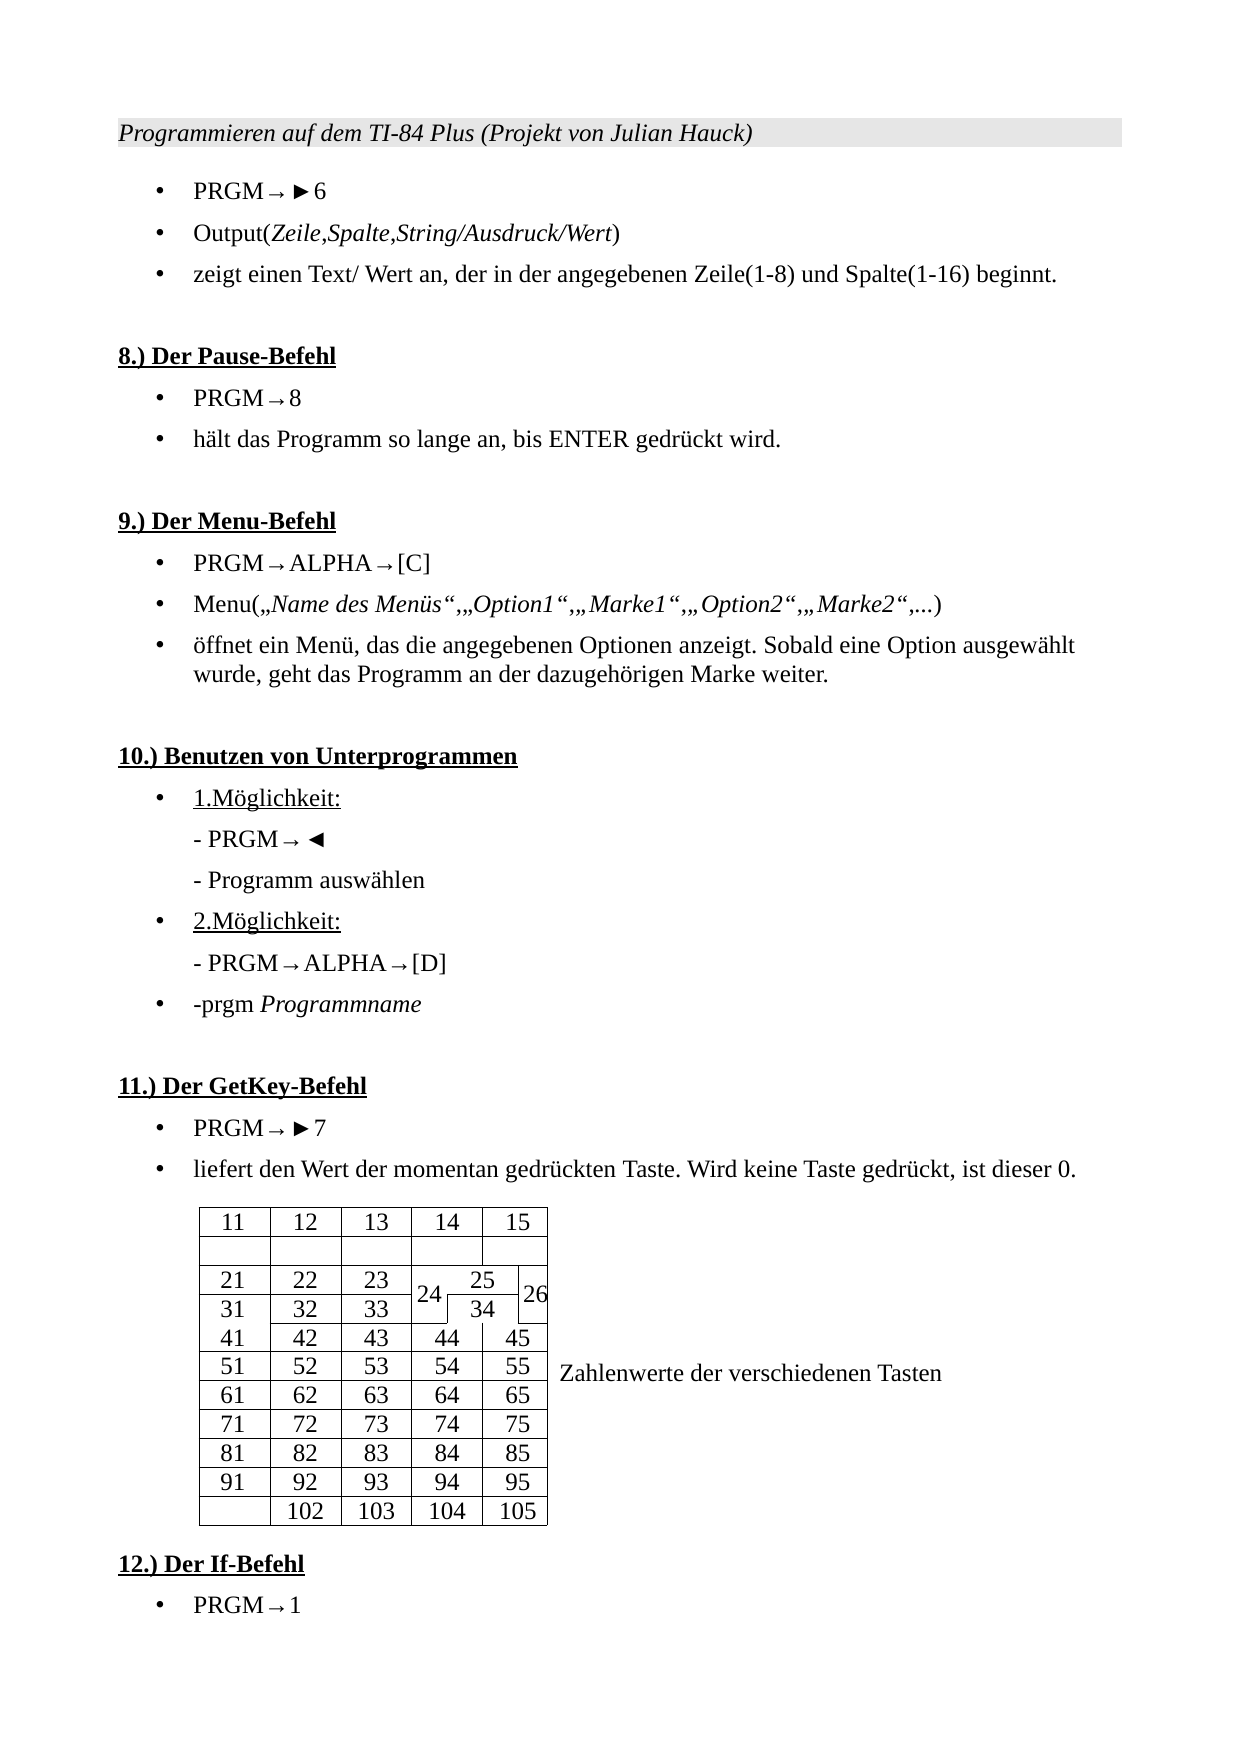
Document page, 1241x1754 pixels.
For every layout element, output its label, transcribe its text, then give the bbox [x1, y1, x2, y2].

table_cell 24 [412, 1266, 447, 1322]
table_header 25 [447, 1266, 518, 1294]
table_cell 33 [342, 1295, 411, 1322]
table_cell 52 [271, 1352, 341, 1380]
table_cell 85 [483, 1439, 547, 1467]
table_cell 72 [271, 1410, 341, 1438]
table_cell 64 [412, 1381, 482, 1409]
table_cell 26 [519, 1266, 547, 1322]
list 1.Möglichkeit: [156, 783, 1122, 811]
table_cell 93 [342, 1468, 411, 1496]
table_header 13 [342, 1208, 411, 1236]
list - PRGM→ALPHA→[D] [156, 948, 1122, 976]
table_cell 94 [412, 1468, 482, 1496]
table_cell 92 [271, 1468, 341, 1496]
text 12.) Der If-Befehl [118, 1549, 1122, 1578]
text 10.) Benutzen von Unterprogrammen [118, 741, 1122, 770]
table_cell 74 [412, 1410, 482, 1438]
list PRGM→8 [156, 383, 1122, 411]
table_cell 32 [271, 1295, 341, 1322]
table_cell 102 [271, 1497, 341, 1524]
list 2.Möglichkeit: [156, 906, 1122, 935]
table_header 21 [200, 1266, 270, 1294]
table_cell 53 [342, 1352, 411, 1380]
table_cell 42 [271, 1324, 341, 1351]
table_cell 44 [412, 1323, 482, 1351]
table_cell 95 [483, 1468, 547, 1496]
table_cell 81 [200, 1439, 270, 1467]
table_cell [412, 1237, 482, 1265]
list PRGM→1 [156, 1590, 1122, 1619]
table_cell 104 [412, 1497, 482, 1524]
table_cell 61 [200, 1381, 270, 1409]
list - PRGM→◄ [156, 824, 1122, 853]
list -prgm Programmname [156, 989, 1122, 1018]
table_cell 75 [483, 1410, 547, 1438]
table_cell 91 [200, 1468, 270, 1496]
list PRGM→►6 [156, 176, 1122, 205]
list öffnet ein Menü, das die angegebenen Optionen anzeigt. Sobald eine Option ausgewählt wurde, geht das Programm an der dazugehörigen Marke weiter. [156, 630, 1122, 688]
table_cell [271, 1237, 341, 1265]
table_cell 34 [448, 1295, 518, 1322]
table_header 11 [200, 1208, 270, 1236]
table_cell 55 [483, 1352, 547, 1380]
table_cell 45 [483, 1323, 547, 1351]
table_cell 73 [342, 1410, 411, 1438]
table_cell [200, 1237, 270, 1265]
table_cell 51 [200, 1352, 270, 1380]
table_header 12 [271, 1208, 341, 1236]
list Output(Zeile,Spalte,String/Ausdruck/Wert) [156, 218, 1122, 246]
table_cell 105 [483, 1497, 547, 1524]
table_cell 41 [200, 1323, 270, 1351]
list PRGM→►7 [156, 1113, 1122, 1141]
table_header 14 [412, 1208, 482, 1236]
table_cell 54 [412, 1352, 482, 1380]
table_header 15 [483, 1208, 547, 1236]
table_header 23 [342, 1266, 411, 1294]
table_cell 62 [271, 1381, 341, 1409]
table_cell [342, 1237, 411, 1265]
list - Programm auswählen [156, 865, 1122, 894]
text Zahlenwerte der verschiedenen Tasten [118, 1195, 1122, 1537]
list liefert den Wert der momentan gedrückten Taste. Wird keine Taste gedrückt, ist dieser 0. [156, 1154, 1122, 1183]
table_cell 83 [342, 1439, 411, 1467]
text 11.) Der GetKey-Befehl [118, 1071, 1122, 1100]
list zeigt einen Text/ Wert an, der in der angegebenen Zeile(1-8) und Spalte(1-16) beginnt. [156, 259, 1122, 288]
table_cell [483, 1237, 547, 1265]
table_header 22 [271, 1266, 341, 1294]
list PRGM→ALPHA→[C] [156, 548, 1122, 576]
table_cell 84 [412, 1439, 482, 1467]
list hält das Programm so lange an, bis ENTER gedrückt wird. [156, 424, 1122, 453]
table_cell 65 [483, 1381, 547, 1409]
table_cell 71 [200, 1410, 270, 1438]
list Menu(„Name des Menüs“,„Option1“,„Marke1“,„Option2“,„Marke2“,...) [156, 589, 1122, 618]
table_cell 43 [342, 1324, 411, 1351]
table_cell 82 [271, 1439, 341, 1467]
table_cell 103 [342, 1497, 411, 1524]
table_cell [200, 1497, 270, 1524]
text 9.) Der Menu-Befehl [118, 506, 1122, 535]
table_cell 63 [342, 1381, 411, 1409]
text 8.) Der Pause-Befehl [118, 341, 1122, 370]
table_cell 31 [200, 1295, 270, 1322]
